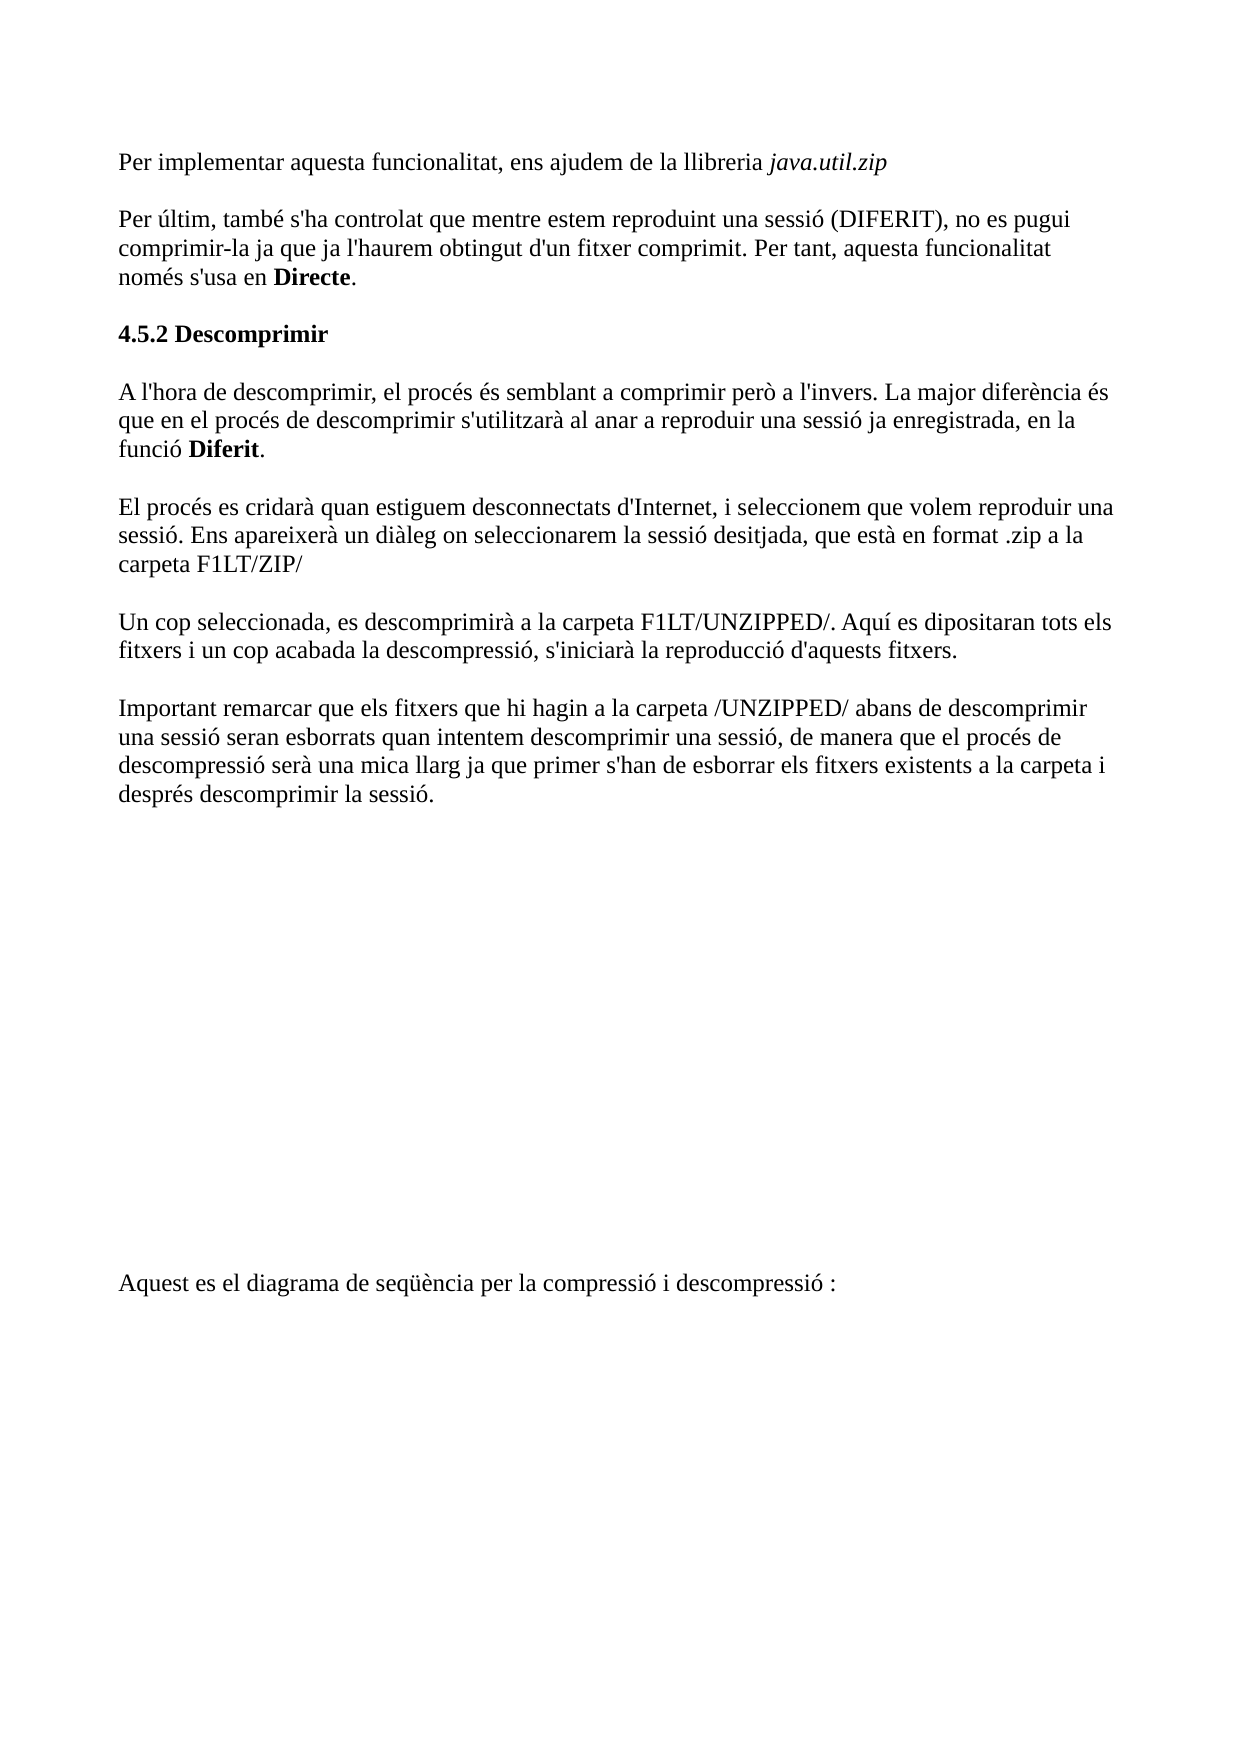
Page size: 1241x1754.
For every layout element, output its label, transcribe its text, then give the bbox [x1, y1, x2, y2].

text Important remarcar que els fitxers que hi hagin a la carpeta /UNZIPPED/ abans de descomprimir una sessió seran esborrats quan intentem descomprimir una sessió, de manera que el procés de descompressió serà una mica llarg ja que primer s'han de esborrar els fitxers existents a la carpeta i després descomprimir la sessió. [118, 693, 1122, 808]
text Aquest es el diagrama de seqüència per la compressió i descompressió : [118, 1268, 1122, 1297]
text El procés es cridarà quan estiguem desconnectats d'Internet, i seleccionem que volem reproduir una sessió. Ens apareixerà un diàleg on seleccionarem la sessió desitjada, que està en format .zip a la carpeta F1LT/ZIP/ [118, 492, 1122, 578]
text 4.5.2 Descomprimir [118, 319, 1122, 348]
text Un cop seleccionada, es descomprimirà a la carpeta F1LT/UNZIPPED/. Aquí es dipositaran tots els fitxers i un cop acabada la descompressió, s'iniciarà la reproducció d'aquests fitxers. [118, 607, 1122, 664]
text Per implementar aquesta funcionalitat, ens ajudem de la llibreria java.util.zip [118, 147, 1122, 176]
text A l'hora de descomprimir, el procés és semblant a comprimir però a l'invers. La major diferència és que en el procés de descomprimir s'utilitzarà al anar a reproduir una sessió ja enregistrada, en la funció Diferit. [118, 377, 1122, 463]
text Per últim, també s'ha controlat que mentre estem reproduint una sessió (DIFERIT), no es pugui comprimir-la ja que ja l'haurem obtingut d'un fitxer comprimit. Per tant, aquesta funcionalitat només s'usa en Directe. [118, 204, 1122, 291]
